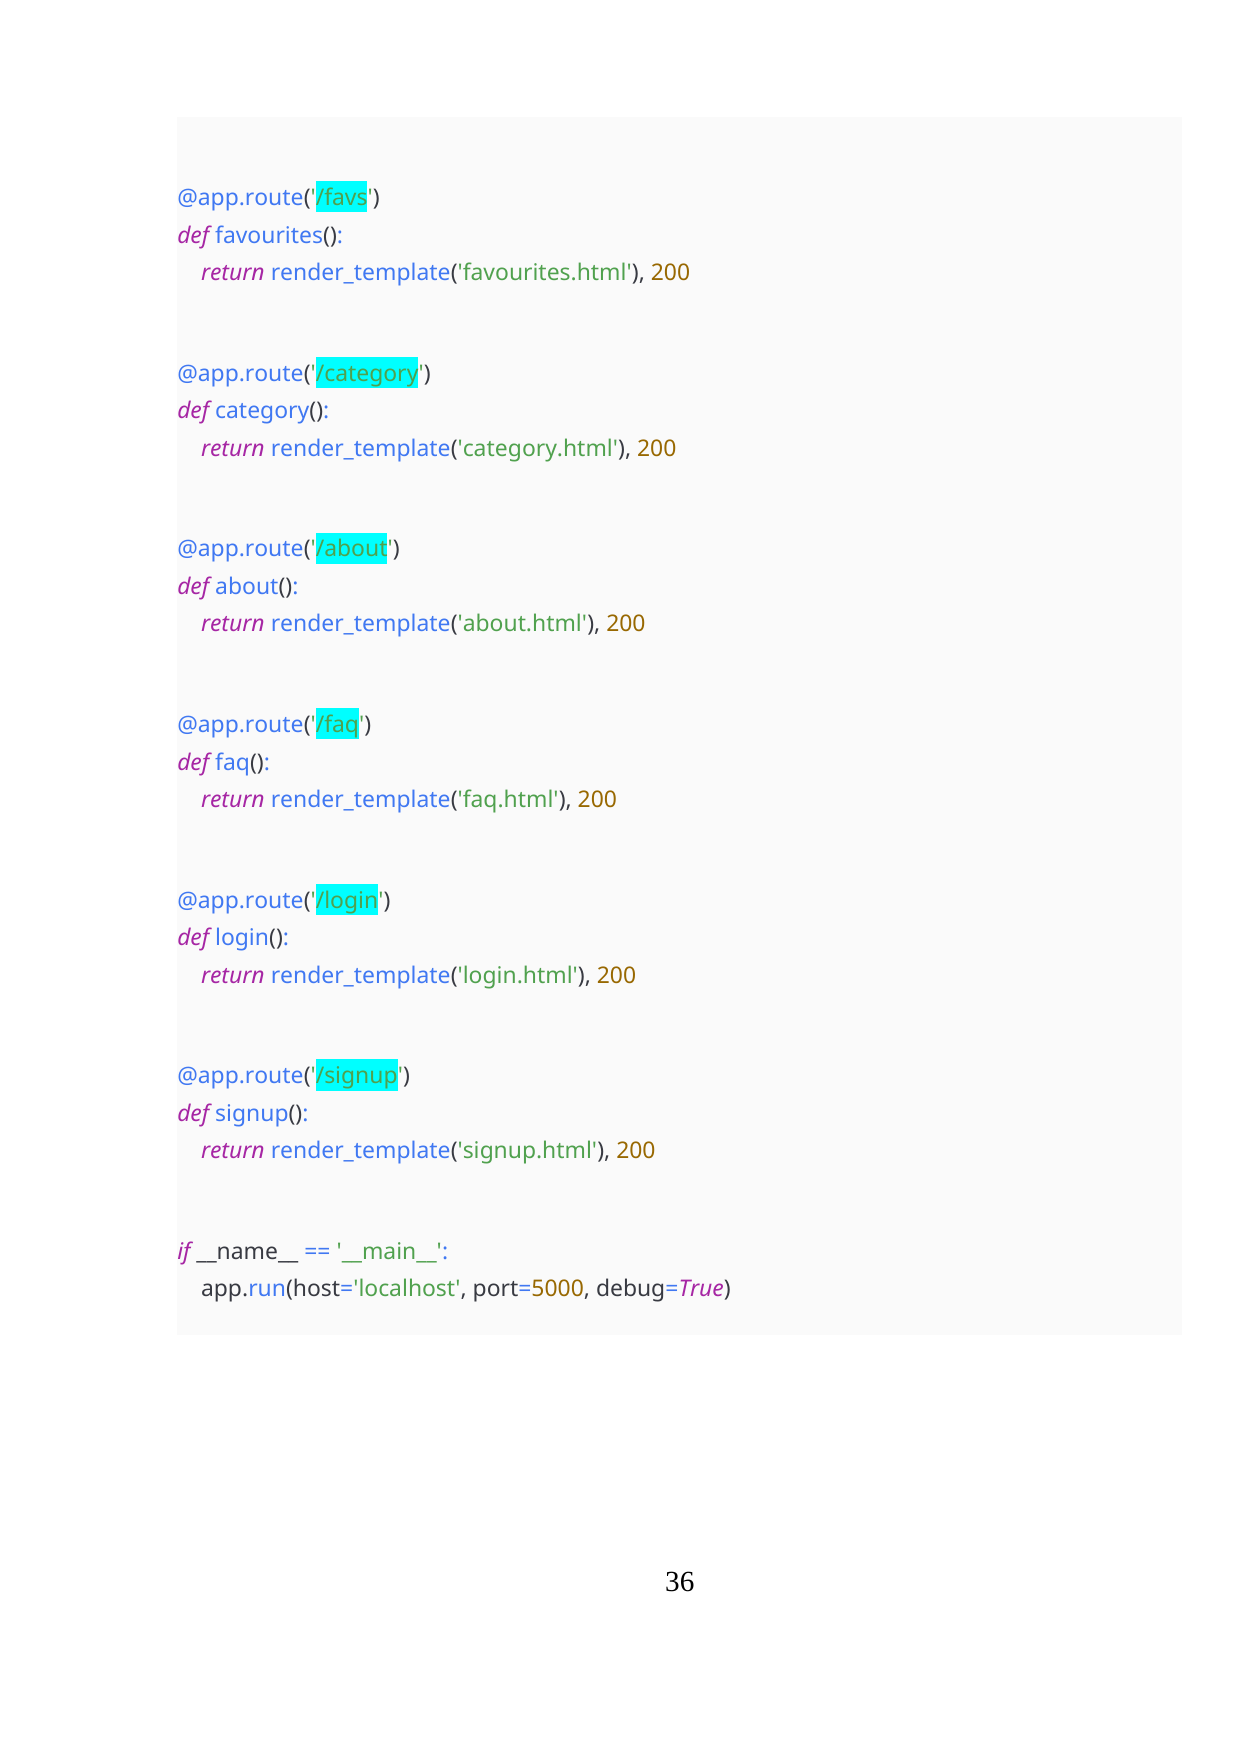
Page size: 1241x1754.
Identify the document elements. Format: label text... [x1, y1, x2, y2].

text @app.route('/favs') def favourites(): return render_template('favourites.html'), 200 @app.route('/category') def category(): return render_template('category.html'), 200 @app.route('/about') def about(): return render_template('about.html'), 200 @app.route('/faq') def faq(): return render_template('faq.html'), 200 @app.route('/login') def login(): return render_template('login.html'), 200 @app.route('/signup') def signup(): return render_template('signup.html'), 200 if __name__ == '__main__': app.run(host='localhost', port=5000, debug=True) [177, 117, 1182, 1335]
